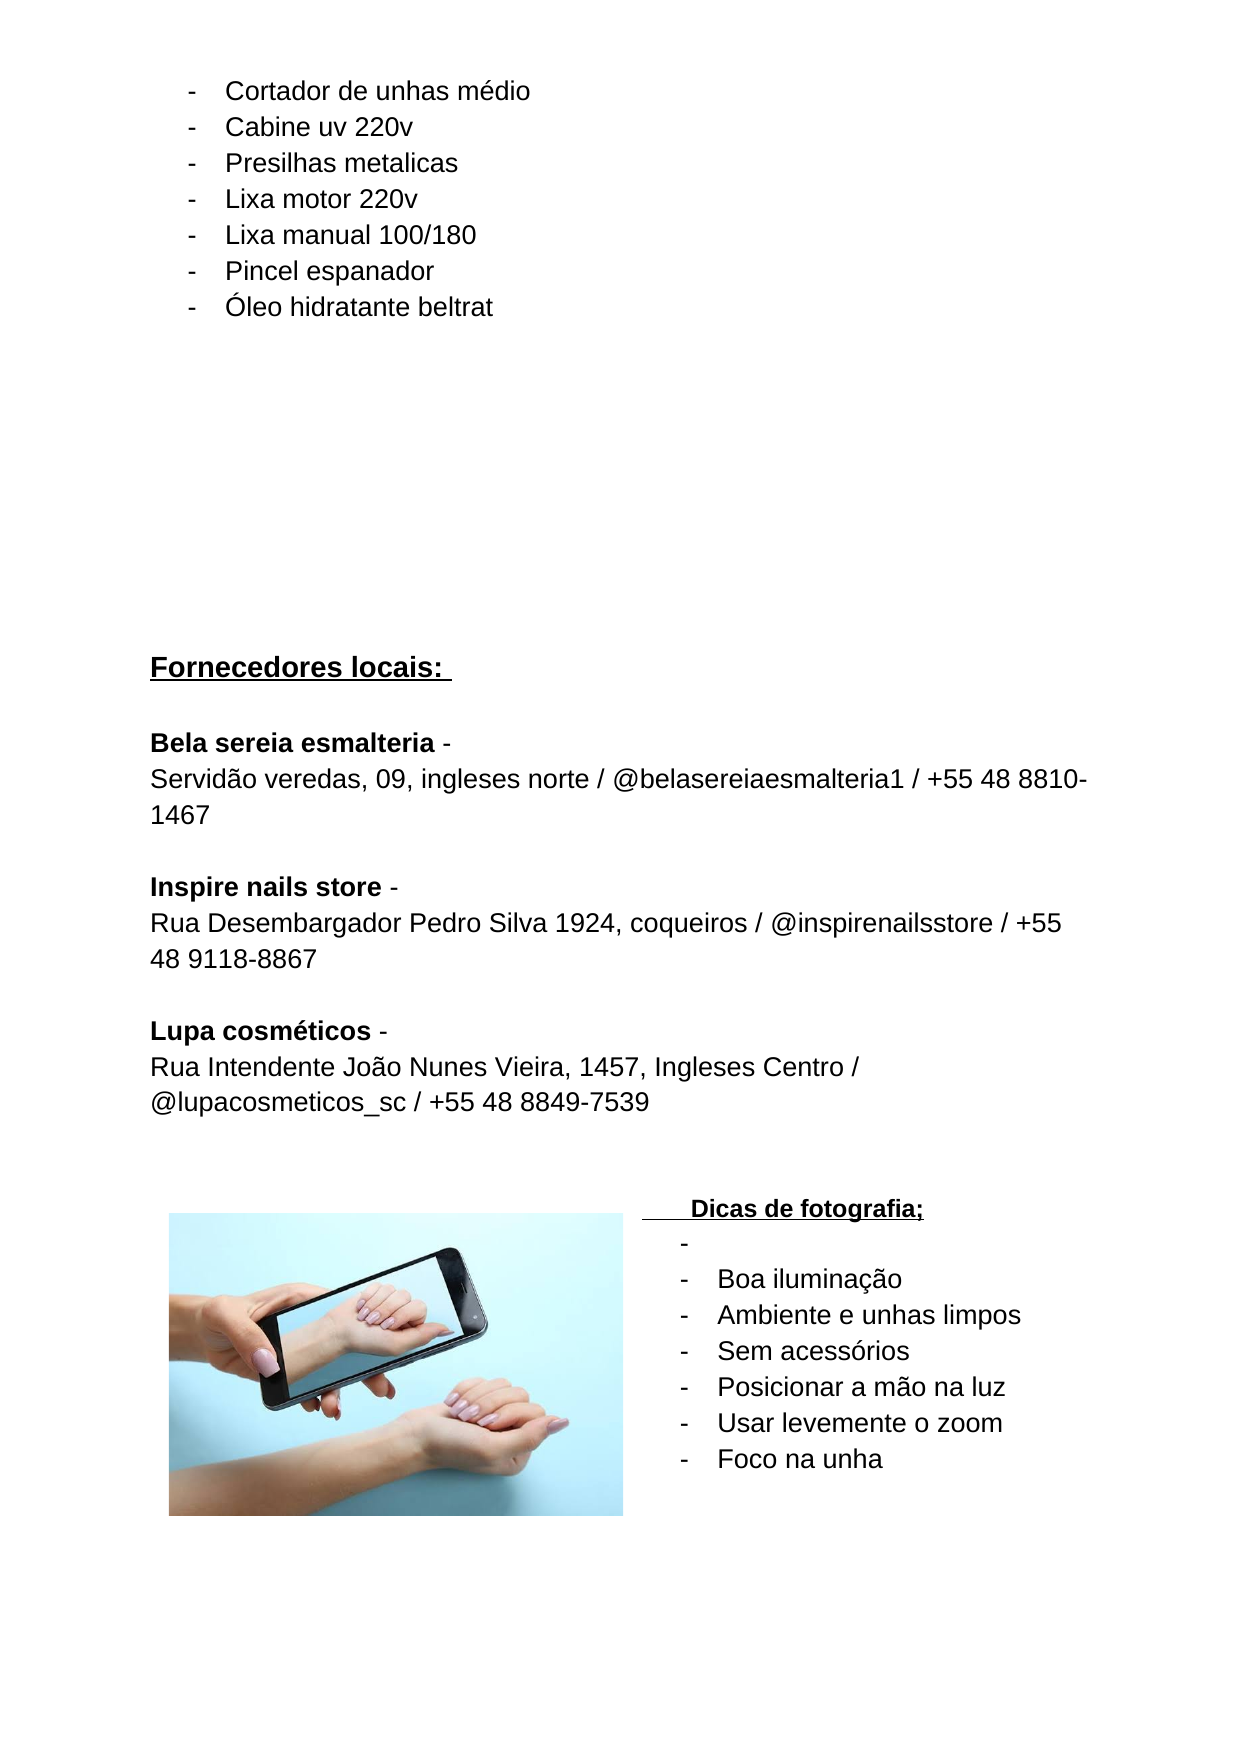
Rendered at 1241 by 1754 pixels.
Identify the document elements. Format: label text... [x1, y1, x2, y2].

text Fornecedores locais: [150, 650, 1090, 683]
list Cortador de unhas médio [187, 75, 1090, 106]
list Cabine uv 220v [187, 111, 1090, 142]
text Servidão veredas, 09, ingleses norte / @belasereiaesmalteria1 / +55 48 8810-1467 [150, 763, 1090, 830]
list Foco na unha [624, 1443, 1090, 1474]
list Pincel espanador [187, 255, 1090, 286]
list Lixa motor 220v [187, 183, 1090, 214]
list Posicionar a mão na luz [624, 1371, 1090, 1402]
list Sem acessórios [624, 1335, 1090, 1366]
list Presilhas metalicas [187, 147, 1090, 178]
text Rua Desembargador Pedro Silva 1924, coqueiros / @inspirenailsstore / +55 48 9118-8867 [150, 907, 1090, 974]
list Óleo hidratante beltrat [187, 291, 1090, 322]
text Dicas de fotografia; [150, 1194, 1090, 1223]
text Inspire nails store - [150, 871, 1090, 902]
text Rua Intendente João Nunes Vieira, 1457, Ingleses Centro / @lupacosmeticos_sc / +55 48 8849-7539 [150, 1051, 1090, 1118]
list Ambiente e unhas limpos [624, 1299, 1090, 1330]
text Lupa cosméticos - [150, 1014, 1090, 1046]
list Lixa manual 100/180 [187, 219, 1090, 250]
list Boa iluminação [624, 1263, 1090, 1294]
text Bela sereia esmalteria - [150, 727, 1090, 758]
picture [168, 1213, 624, 1516]
list Usar levemente o zoom [624, 1407, 1090, 1438]
